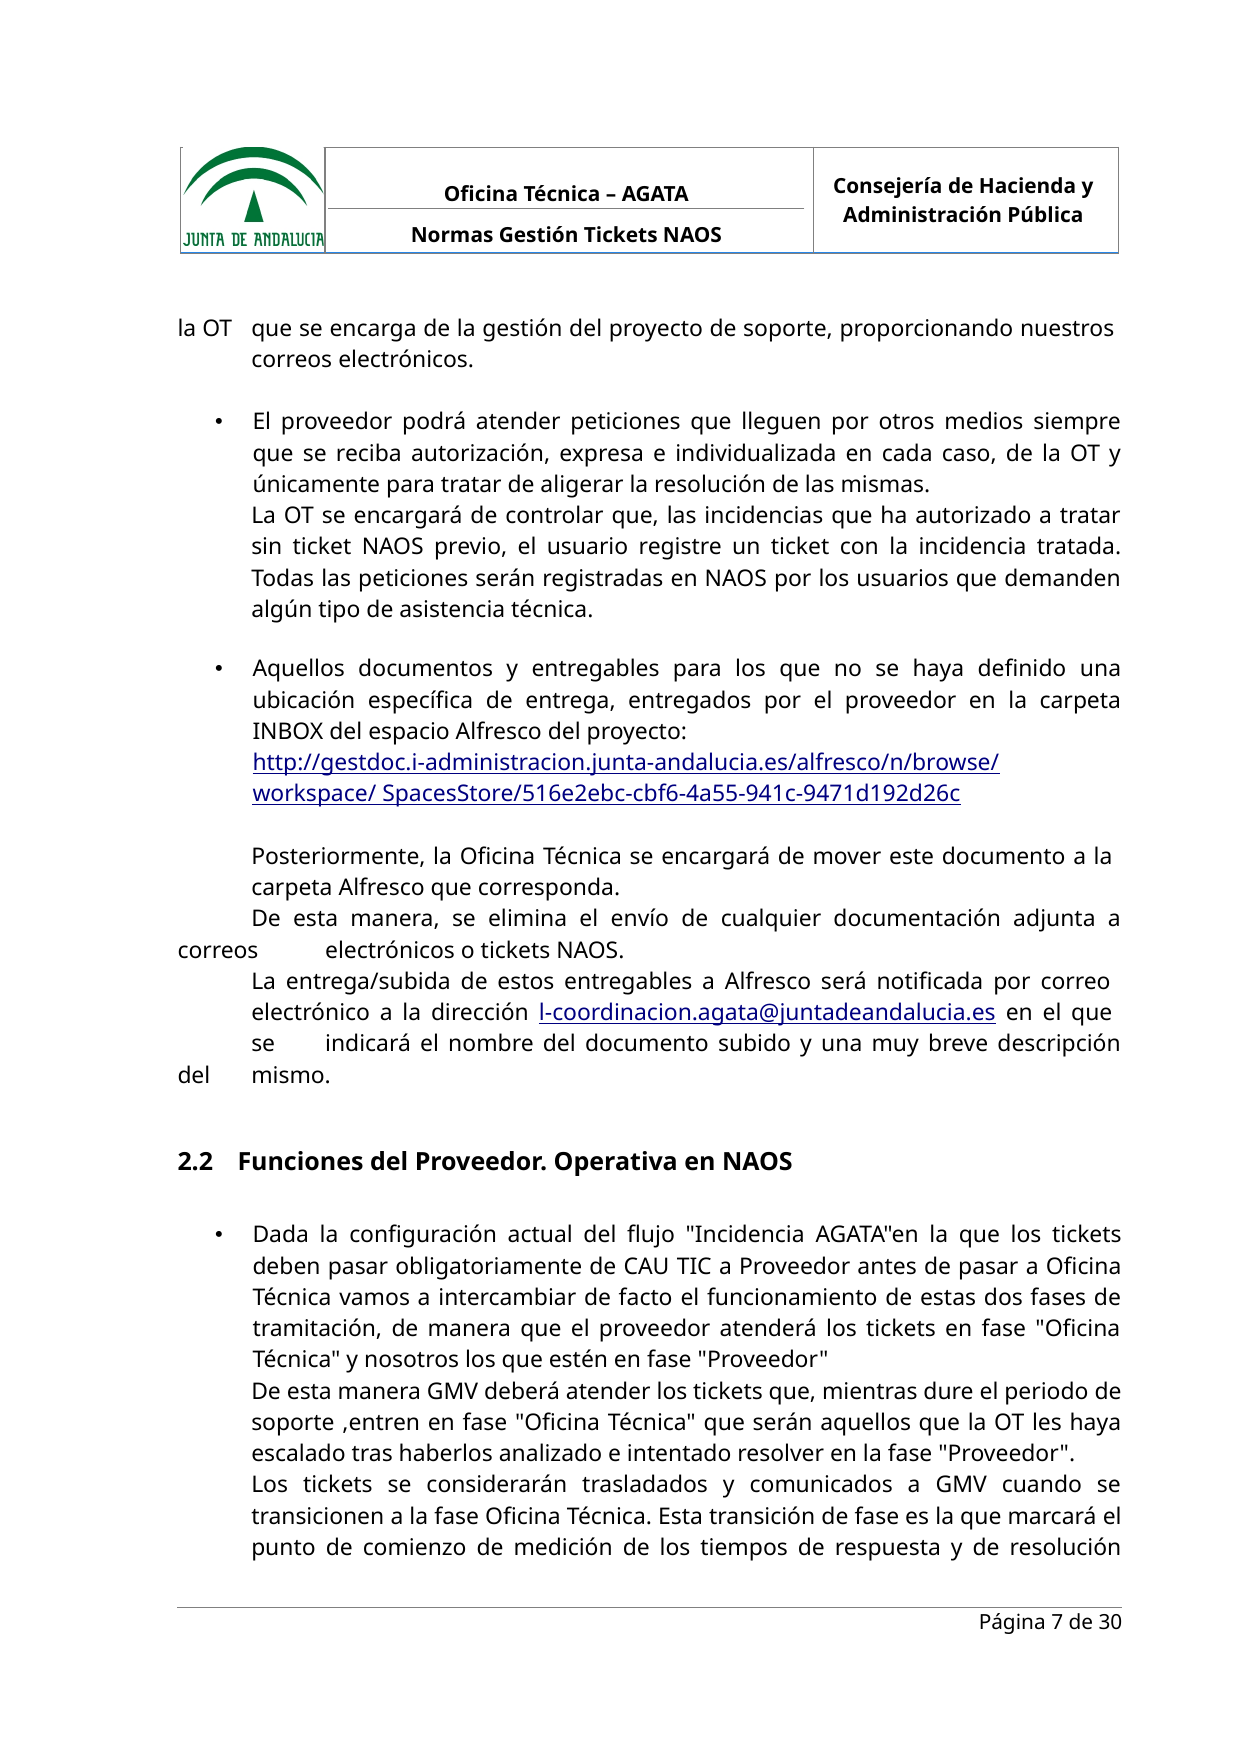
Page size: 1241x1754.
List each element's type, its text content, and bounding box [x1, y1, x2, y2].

text La entrega/subida de estos entregables a Alfresco será notificada por correo electrónico a la dirección l-coordinacion.agata@juntadeandalucia.es en el que se indicará el nombre del documento subido y una muy breve descripción del mismo. [177, 965, 1122, 1090]
list http://gestdoc.i-administracion.junta-andalucia.es/alfresco/n/browse/workspace/ SpacesStore/516e2ebc-cbf6-4a55-941c-9471d192d26c [215, 746, 1122, 809]
list Dada la configuración actual del flujo "Incidencia AGATA"en la que los tickets deben pasar obligatoriamente de CAU TIC a Proveedor antes de pasar a Oficina Técnica vamos a intercambiar de facto el funcionamiento de estas dos fases de tramitación, de manera que el proveedor atenderá los tickets en fase "Oficina Técnica" y nosotros los que estén en fase "Proveedor" [215, 1218, 1122, 1374]
list Aquellos documentos y entregables para los que no se haya definido una ubicación específica de entrega, entregados por el proveedor en la carpeta INBOX del espacio Alfresco del proyecto: [215, 652, 1122, 746]
list De esta manera GMV deberá atender los tickets que, mientras dure el periodo de soporte ,entren en fase "Oficina Técnica" que serán aquellos que la OT les haya escalado tras haberlos analizado e intentado resolver en la fase "Proveedor". [251, 1374, 1122, 1468]
list Los tickets se considerarán trasladados y comunicados a GMV cuando se transicionen a la fase Oficina Técnica. Esta transición de fase es la que marcará el punto de comienzo de medición de los tiempos de respuesta y de resolución [251, 1468, 1122, 1562]
list La OT se encargará de controlar que, las incidencias que ha autorizado a tratar sin ticket NAOS previo, el usuario registre un ticket con la incidencia tratada. Todas las peticiones serán registradas en NAOS por los usuarios que demanden algún tipo de asistencia técnica. [251, 499, 1122, 624]
subtitle Funciones del Proveedor. Operativa en NAOS [177, 1143, 1122, 1177]
list El proveedor podrá atender peticiones que lleguen por otros medios siempre que se reciba autorización, expresa e individualizada en cada caso, de la OT y únicamente para tratar de aligerar la resolución de las mismas. [215, 405, 1122, 499]
text la OT que se encarga de la gestión del proyecto de soporte, proporcionando nuestros correos electrónicos. [177, 311, 1122, 374]
text De esta manera, se elimina el envío de cualquier documentación adjunta a correos electrónicos o tickets NAOS. [177, 902, 1122, 965]
picture [183, 147, 324, 246]
text Posteriormente, la Oficina Técnica se encargará de mover este documento a la carpeta Alfresco que corresponda. [177, 840, 1122, 902]
